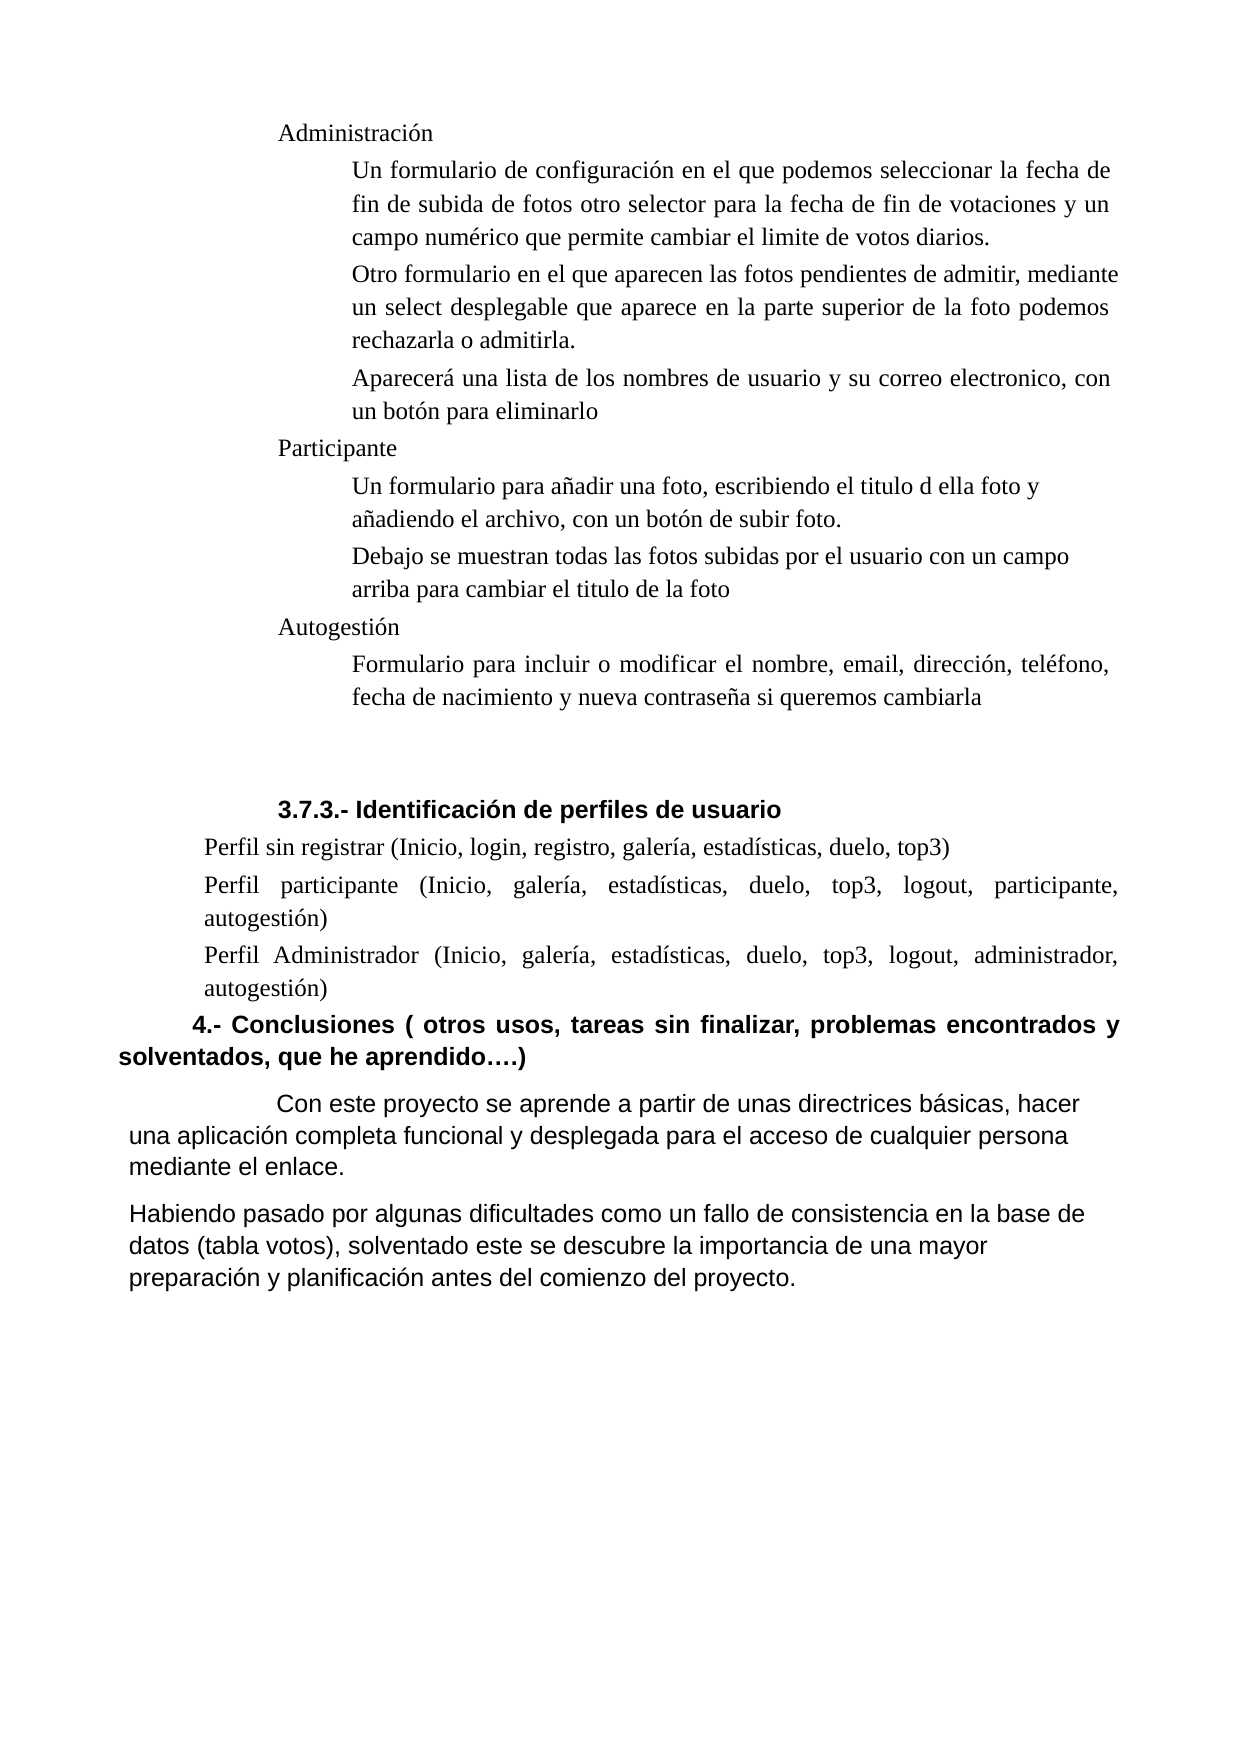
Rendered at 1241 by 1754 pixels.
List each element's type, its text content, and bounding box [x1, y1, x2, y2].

text Perfil sin registrar (Inicio, login, registro, galería, estadísticas, duelo, top3) [204, 832, 1119, 861]
text Perfil participante (Inicio, galería, estadísticas, duelo, top3, logout, participante, autogestión) [204, 870, 1119, 932]
text Habiendo pasado por algunas dificultades como un fallo de consistencia en la base de datos (tabla votos), solventado este se descubre la importancia de una mayor preparación y planificación antes del comienzo del proyecto. [128, 1199, 1121, 1291]
text Debajo se muestran todas las fotos subidas por el usuario con un campo arriba para cambiar el titulo de la foto [204, 541, 1119, 603]
text 4.- Conclusiones ( otros usos, tareas sin finalizar, problemas encontrados y solventados, que he aprendido….) [118, 1010, 1122, 1071]
text Participante [204, 433, 1119, 462]
text Autogestión [204, 612, 1119, 641]
text Con este proyecto se aprende a partir de unas directrices básicas, hacer una aplicación completa funcional y desplegada para el acceso de cualquier persona mediante el enlace. [128, 1089, 1121, 1181]
text 3.7.3.- Identificación de perfiles de usuario [204, 795, 1119, 824]
text Aparecerá una lista de los nombres de usuario y su correo electronico, con un botón para eliminarlo [204, 363, 1119, 424]
text Un formulario de configuración en el que podemos seleccionar la fecha de fin de subida de fotos otro selector para la fecha de fin de votaciones y un campo numérico que permite cambiar el limite de votos diarios. [204, 156, 1119, 250]
text Perfil Administrador (Inicio, galería, estadísticas, duelo, top3, logout, administrador, autogestión) [204, 940, 1119, 1002]
text Administración [204, 118, 1119, 147]
text Un formulario para añadir una foto, escribiendo el titulo d ella foto y añadiendo el archivo, con un botón de subir foto. [204, 471, 1119, 532]
text Otro formulario en el que aparecen las fotos pendientes de admitir, mediante un select desplegable que aparece en la parte superior de la foto podemos rechazarla o admitirla. [204, 259, 1119, 354]
text Formulario para incluir o modificar el nombre, email, dirección, teléfono, fecha de nacimiento y nueva contraseña si queremos cambiarla [204, 649, 1119, 711]
